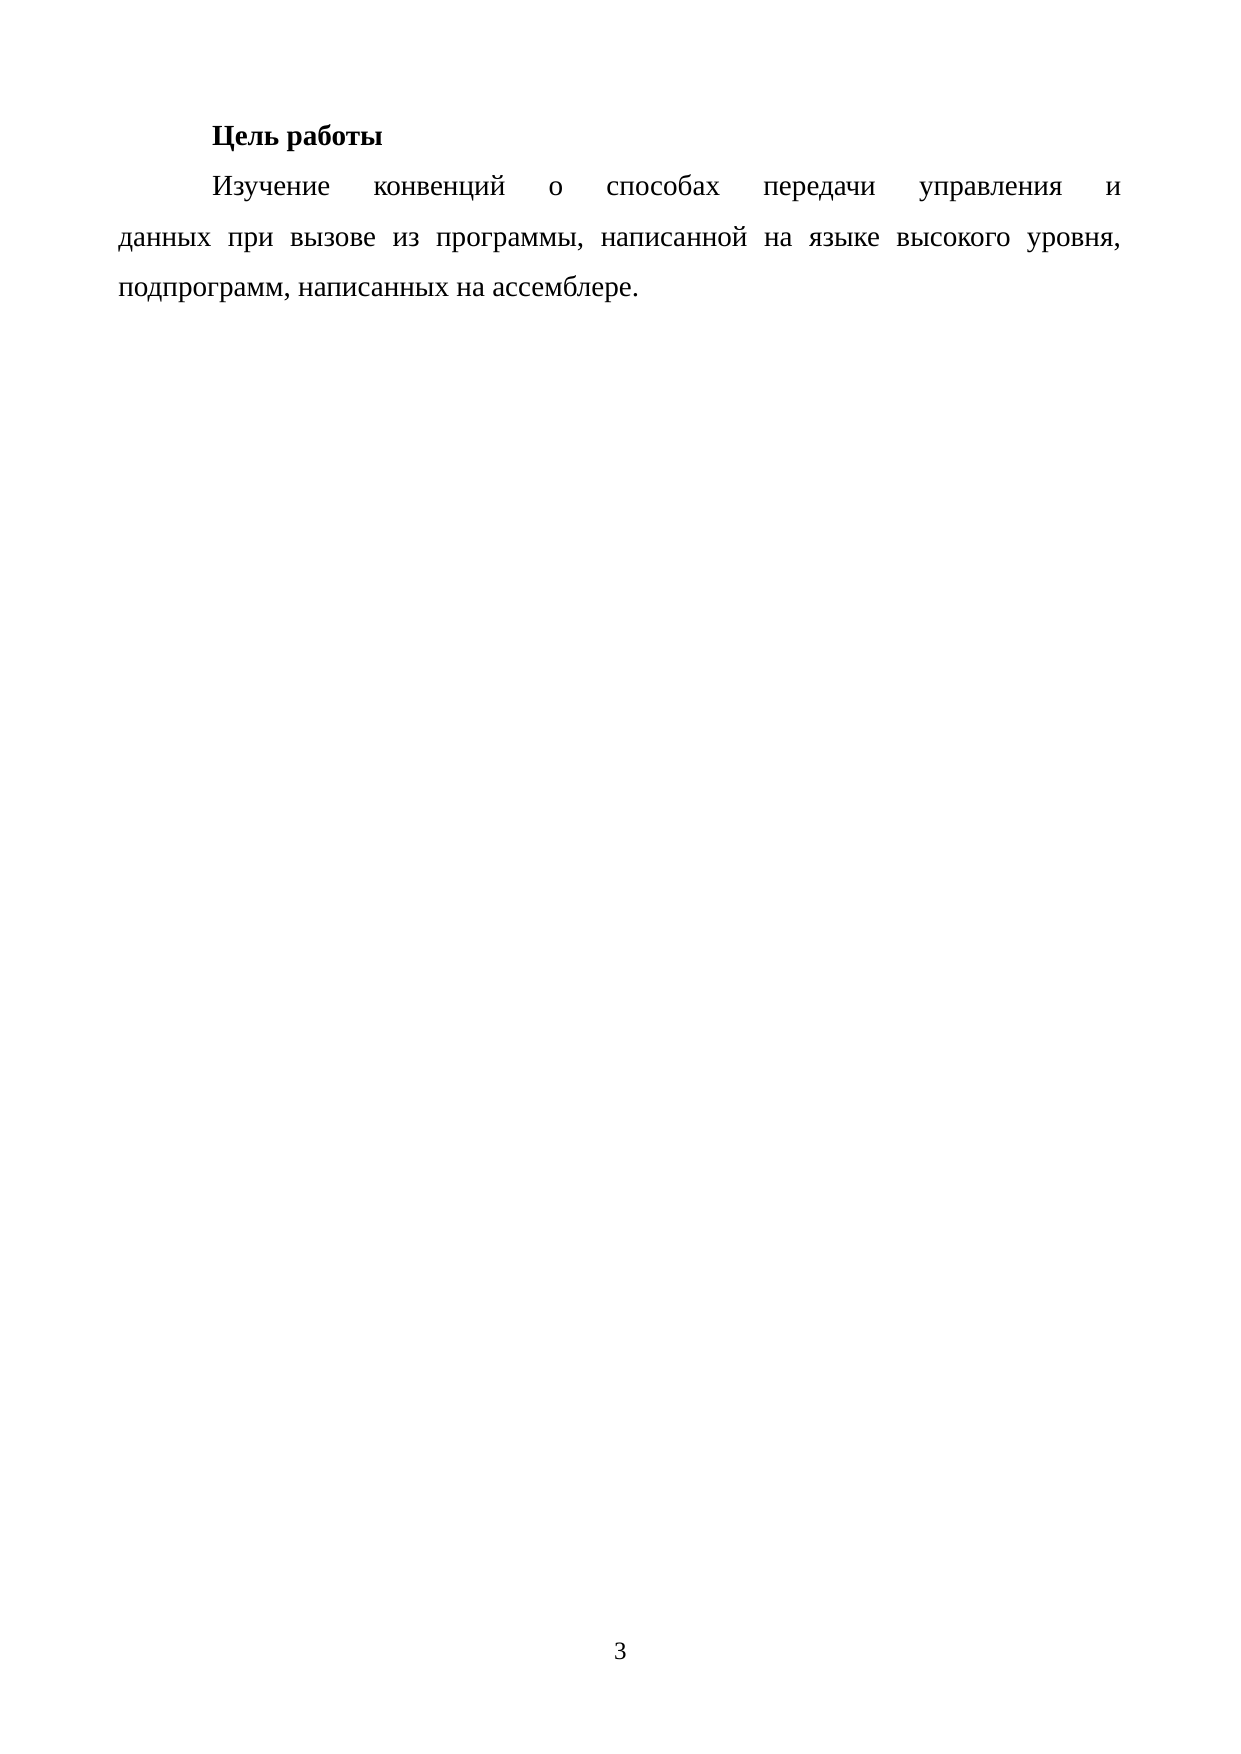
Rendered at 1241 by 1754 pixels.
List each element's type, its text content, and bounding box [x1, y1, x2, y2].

text Изучение конвенций о способах передачи управления и данных при вызове из программы, написанной на языке высокого уровня, подпрограмм, написанных на ассемблере. [118, 168, 1122, 303]
subtitle Цель работы [118, 118, 1122, 152]
